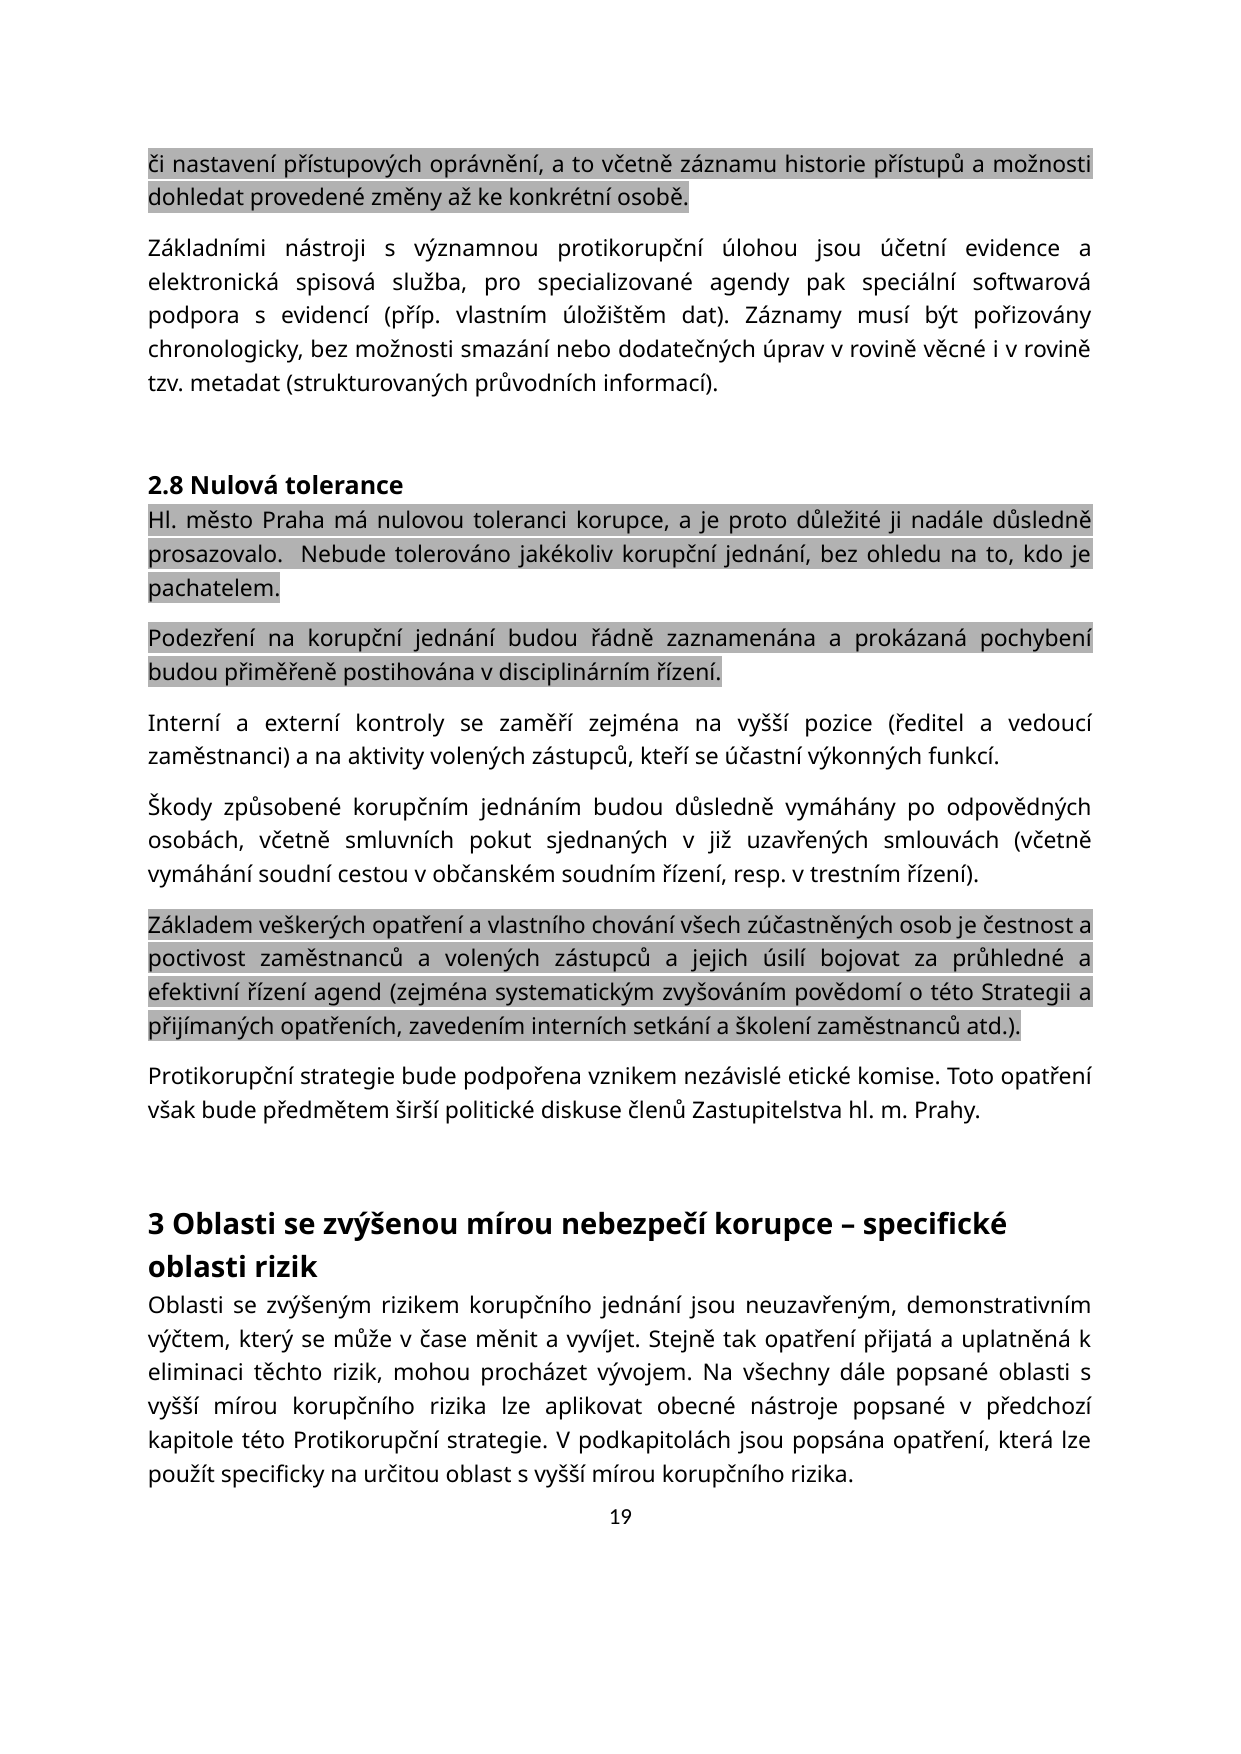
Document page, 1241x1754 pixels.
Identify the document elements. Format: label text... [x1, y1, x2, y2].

text Základem veškerých opatření a vlastního chování všech zúčastněných osob je čestnost a poctivost zaměstnanců a volených zástupců a jejich úsilí bojovat za průhledné a efektivní řízení agend (zejména systematickým zvyšováním povědomí o této Strategii a přijímaných opatřeních, zavedením interních setkání a školení zaměstnanců atd.). [148, 908, 1093, 1041]
text Škody způsobené korupčním jednáním budou důsledně vymáhány po odpovědných osobách, včetně smluvních pokut sjednaných v již uzavřených smlouvách (včetně vymáhání soudní cestou v občanském soudním řízení, resp. v trestním řízení). [148, 791, 1093, 889]
text či nastavení přístupových oprávnění, a to včetně záznamu historie přístupů a možnosti dohledat provedené změny až ke konkrétní osobě. [148, 148, 1093, 213]
text Protikorupční strategie bude podpořena vznikem nezávislé etické komise. Toto opatření však bude předmětem širší politické diskuse členů Zastupitelstva hl. m. Prahy. [148, 1060, 1093, 1125]
text Základními nástroji s významnou protikorupční úlohou jsou účetní evidence a elektronická spisová služba, pro specializované agendy pak speciální softwarová podpora s evidencí (příp. vlastním úložištěm dat). Záznamy musí být pořizovány chronologicky, bez možnosti smazání nebo dodatečných úprav v rovině věcné i v rovině tzv. metadat (strukturovaných průvodních informací). [148, 232, 1093, 398]
text Podezření na korupční jednání budou řádně zaznamenána a prokázaná pochybení budou přiměřeně postihována v disciplinárním řízení. [148, 622, 1093, 687]
text Interní a externí kontroly se zaměří zejména na vyšší pozice (ředitel a vedoucí zaměstnanci) a na aktivity volených zástupců, kteří se účastní výkonných funkcí. [148, 706, 1093, 771]
subtitle 3 Oblasti se zvýšenou mírou nebezpečí korupce – specifické oblasti rizik [148, 1203, 1093, 1286]
text Hl. město Praha má nulovou toleranci korupce, a je proto důležité ji nadále důsledně prosazovalo. Nebude tolerováno jakékoliv korupční jednání, bez ohledu na to, kdo je pachatelem. [148, 504, 1093, 603]
subtitle 2.8 Nulová tolerance [148, 468, 1093, 502]
text Oblasti se zvýšeným rizikem korupčního jednání jsou neuzavřeným, demonstrativním výčtem, který se může v čase měnit a vyvíjet. Stejně tak opatření přijatá a uplatněná k eliminaci těchto rizik, mohou procházet vývojem. Na všechny dále popsané oblasti s vyšší mírou korupčního rizika lze aplikovat obecné nástroje popsané v předchozí kapitole této Protikorupční strategie. V podkapitolách jsou popsána opatření, která lze použít specificky na určitou oblast s vyšší mírou korupčního rizika. [148, 1289, 1093, 1489]
